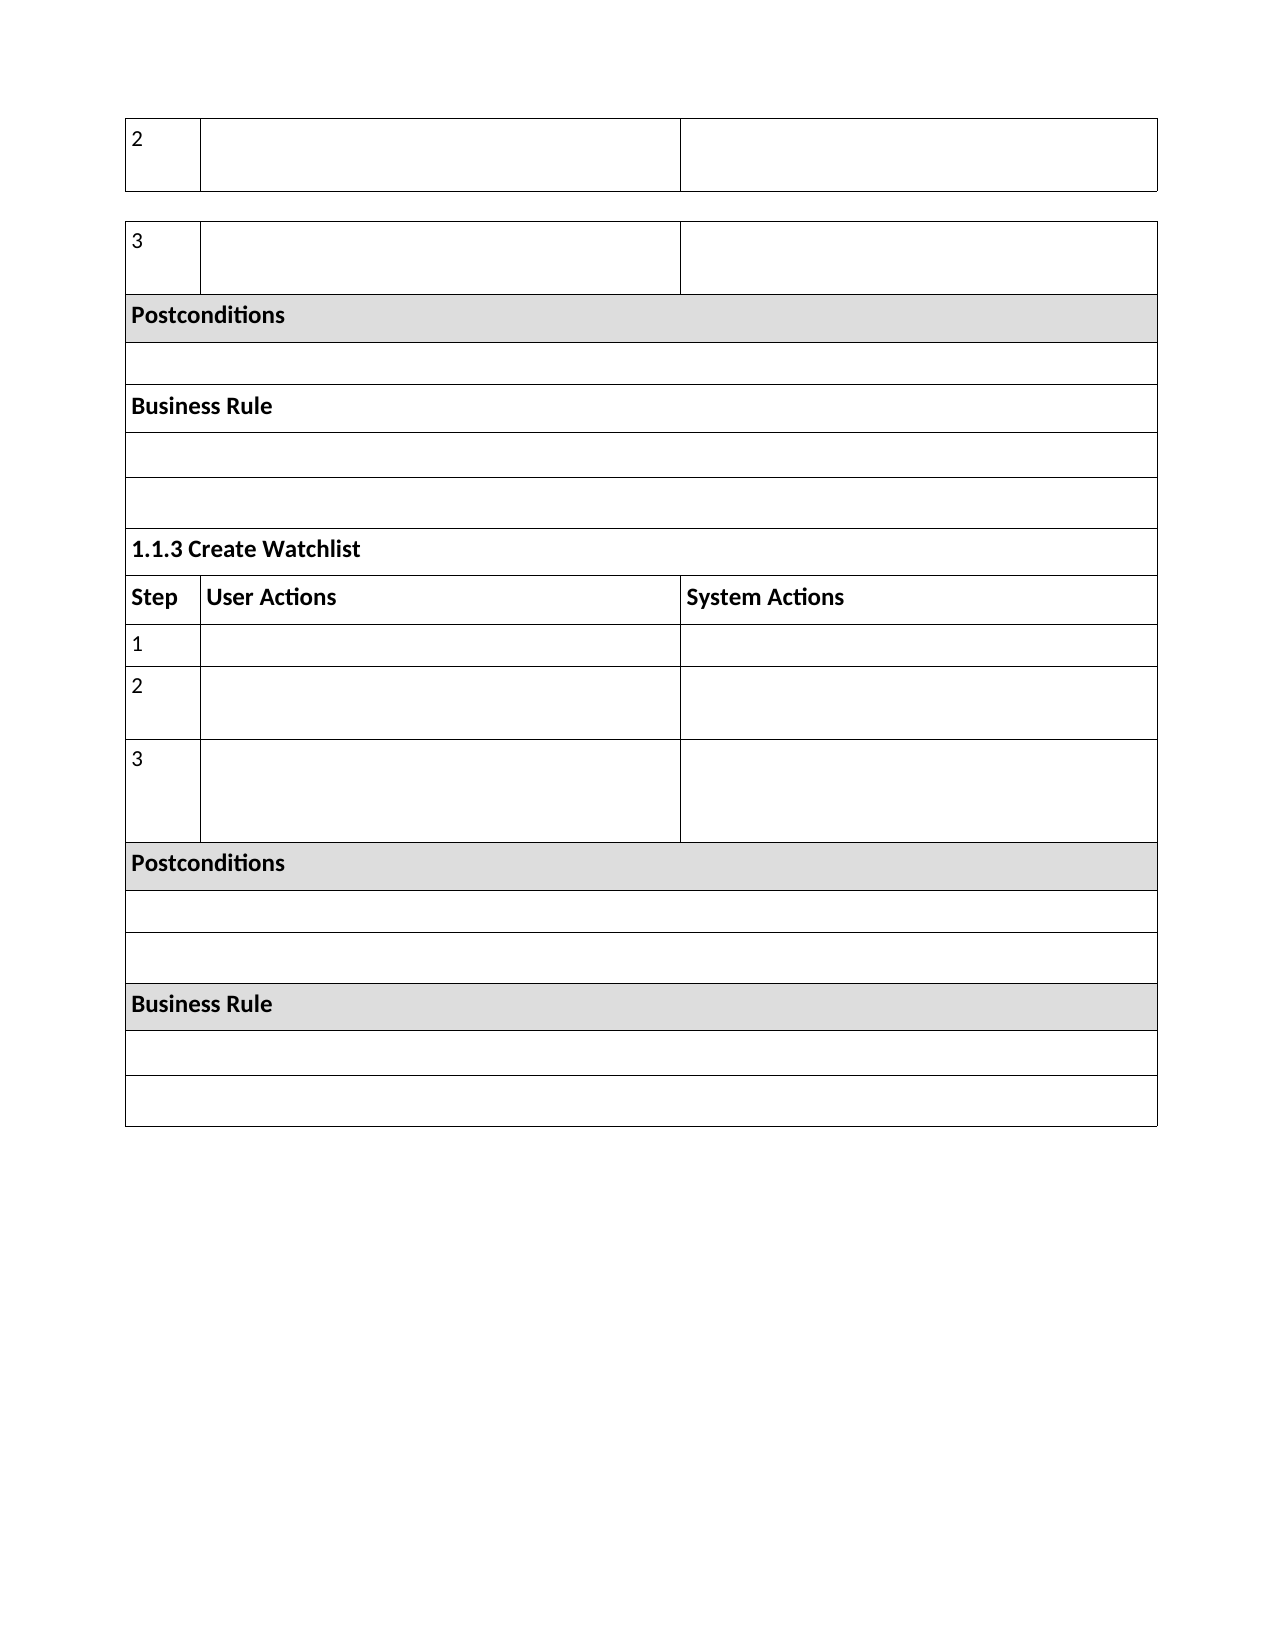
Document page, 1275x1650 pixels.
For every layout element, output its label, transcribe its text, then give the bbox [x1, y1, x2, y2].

table_cell [126, 1076, 1157, 1126]
table_header 3 [126, 222, 200, 294]
table_cell [681, 625, 1157, 666]
table_cell [681, 740, 1157, 842]
table_cell [126, 891, 1157, 932]
table_cell User Actions [201, 576, 680, 623]
table_cell 1.1.3 Create Watchlist [126, 529, 1157, 575]
table_cell [201, 740, 680, 842]
table_cell [201, 625, 680, 666]
table_cell 2 [126, 667, 200, 738]
table_cell [126, 933, 1157, 982]
table_header [201, 222, 680, 294]
table_header [681, 222, 1157, 294]
table_cell Postconditions [126, 843, 1157, 890]
table_cell [201, 667, 680, 738]
table_cell Step [126, 576, 200, 623]
table_cell [126, 478, 1157, 527]
table_cell System Actions [681, 576, 1157, 623]
table_cell [126, 1031, 1157, 1075]
table_cell [681, 667, 1157, 738]
table_cell Postconditions [126, 295, 1157, 342]
table_cell 1 [126, 625, 200, 666]
table_cell [126, 343, 1157, 384]
table_cell [201, 119, 680, 191]
table_cell [126, 433, 1157, 477]
table_cell Business Rule [126, 385, 1157, 432]
table_cell 2 [126, 119, 200, 191]
table_cell [681, 119, 1157, 191]
table_cell Business Rule [126, 984, 1157, 1030]
table_cell 3 [126, 740, 200, 842]
